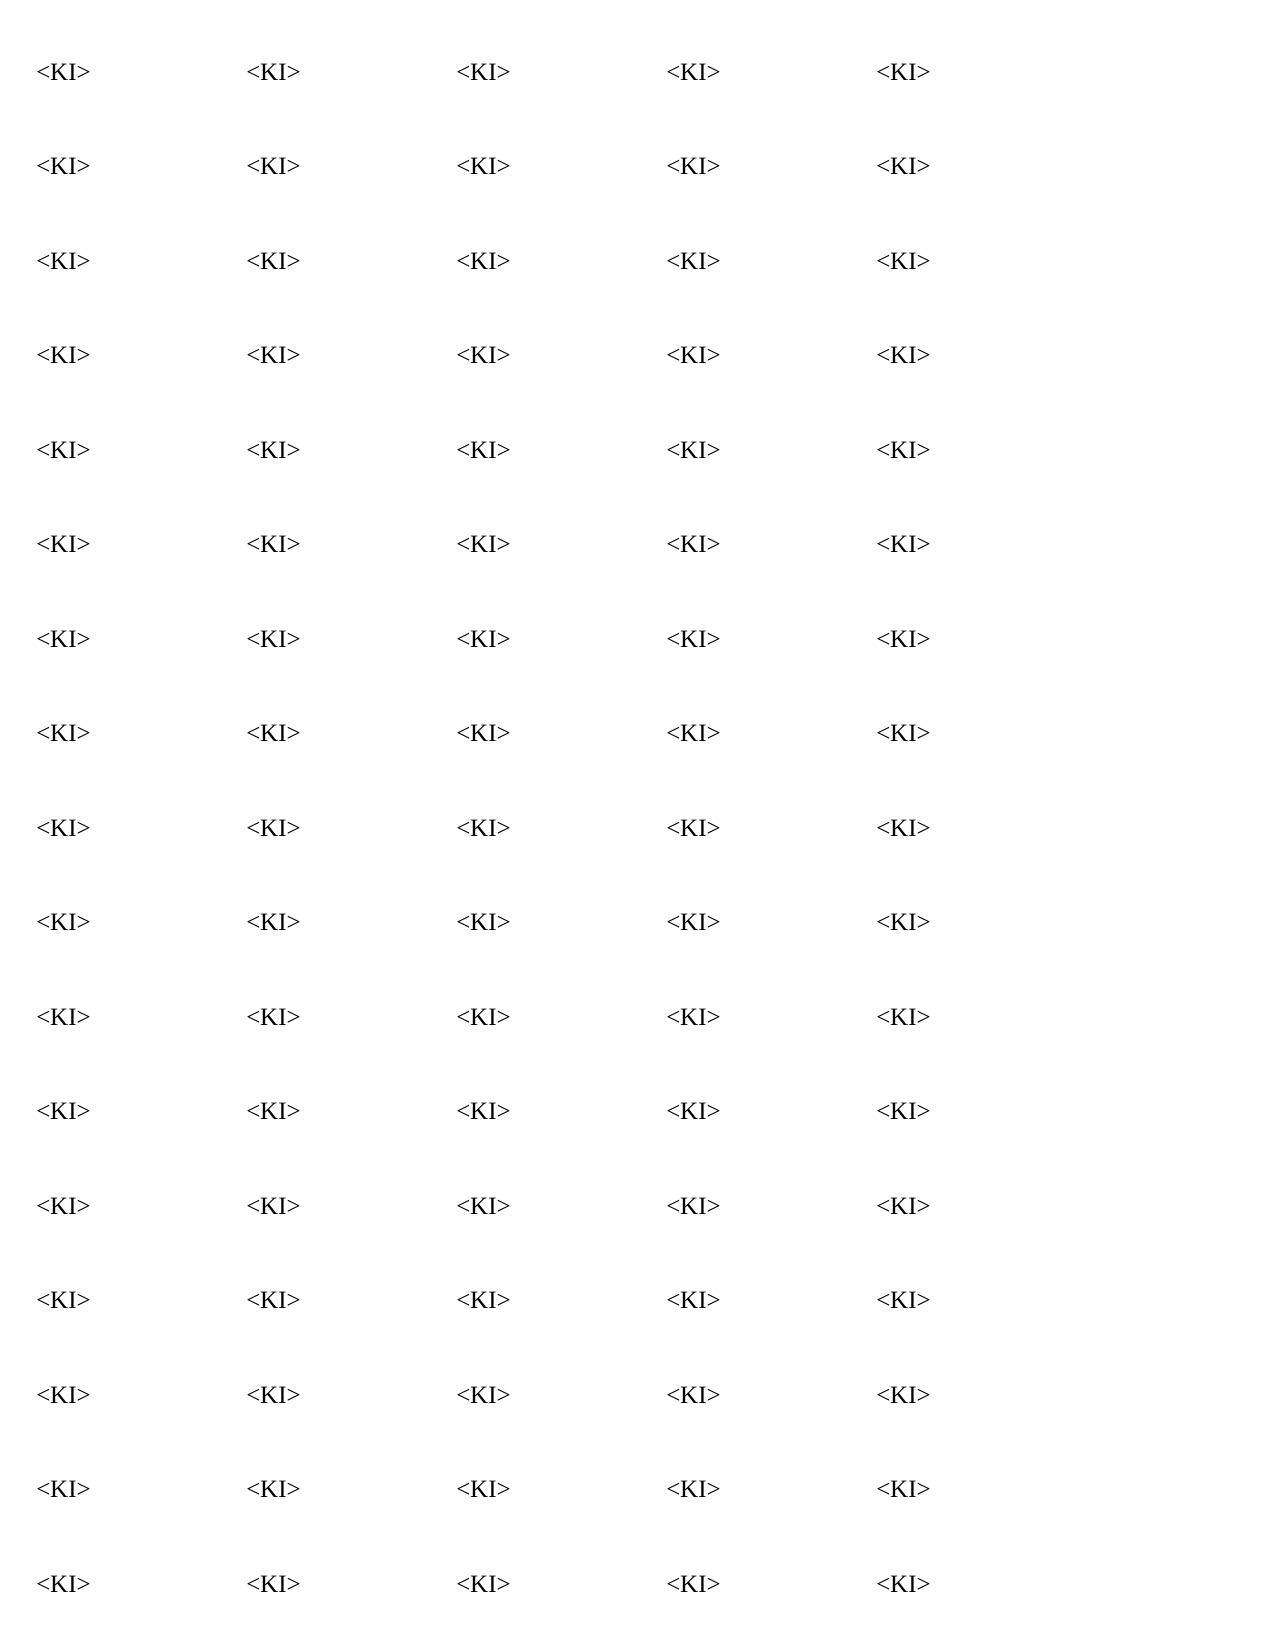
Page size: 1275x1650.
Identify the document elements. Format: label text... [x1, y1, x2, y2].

text <KI> [456, 1191, 648, 1219]
text <KI> [36, 1096, 228, 1125]
text <KI> [456, 1474, 648, 1503]
text <KI> [666, 1191, 858, 1219]
text <KI> [876, 435, 1068, 464]
text <KI> [246, 718, 438, 747]
text <KI> [246, 57, 438, 86]
text <KI> [246, 1191, 438, 1219]
text <KI> [36, 907, 228, 936]
text <KI> [36, 57, 228, 86]
text <KI> [876, 1002, 1068, 1031]
text <KI> [456, 1002, 648, 1031]
text <KI> [456, 813, 648, 842]
text <KI> [36, 1002, 228, 1031]
text <KI> [876, 813, 1068, 842]
text <KI> [246, 1569, 438, 1597]
text <KI> [876, 529, 1068, 558]
text <KI> [36, 1569, 228, 1597]
text <KI> [246, 1474, 438, 1503]
text <KI> [666, 1096, 858, 1125]
text <KI> [36, 1474, 228, 1503]
text <KI> [876, 1380, 1068, 1408]
text <KI> [876, 340, 1068, 369]
text <KI> [246, 907, 438, 936]
text <KI> [876, 624, 1068, 653]
text <KI> [666, 246, 858, 275]
text <KI> [456, 246, 648, 275]
text <KI> [246, 624, 438, 653]
text <KI> [666, 435, 858, 464]
text <KI> [246, 435, 438, 464]
text <KI> [36, 529, 228, 558]
text <KI> [36, 1191, 228, 1219]
text <KI> [666, 907, 858, 936]
text <KI> [456, 907, 648, 936]
text <KI> [456, 624, 648, 653]
text <KI> [666, 529, 858, 558]
text <KI> [876, 1474, 1068, 1503]
text <KI> [666, 718, 858, 747]
text <KI> [666, 1569, 858, 1597]
text <KI> [666, 813, 858, 842]
text <KI> [456, 57, 648, 86]
text <KI> [246, 246, 438, 275]
text <KI> [246, 1285, 438, 1314]
text <KI> [456, 340, 648, 369]
text <KI> [876, 151, 1068, 180]
text <KI> [666, 151, 858, 180]
text <KI> [246, 529, 438, 558]
text <KI> [456, 1380, 648, 1408]
text <KI> [246, 1096, 438, 1125]
text <KI> [456, 529, 648, 558]
text <KI> [36, 151, 228, 180]
text <KI> [876, 1285, 1068, 1314]
text <KI> [876, 718, 1068, 747]
text <KI> [666, 1285, 858, 1314]
text <KI> [246, 1380, 438, 1408]
text <KI> [36, 1380, 228, 1408]
text <KI> [876, 1096, 1068, 1125]
text <KI> [246, 813, 438, 842]
text <KI> [456, 1285, 648, 1314]
text <KI> [456, 1569, 648, 1597]
text <KI> [666, 1380, 858, 1408]
text <KI> [456, 1096, 648, 1125]
text <KI> [876, 907, 1068, 936]
text <KI> [876, 57, 1068, 86]
text <KI> [246, 151, 438, 180]
text <KI> [666, 340, 858, 369]
text <KI> [36, 435, 228, 464]
text <KI> [876, 1569, 1068, 1597]
text <KI> [666, 57, 858, 86]
text <KI> [456, 435, 648, 464]
text <KI> [36, 246, 228, 275]
text <KI> [246, 1002, 438, 1031]
text <KI> [666, 624, 858, 653]
text <KI> [36, 813, 228, 842]
text <KI> [456, 718, 648, 747]
text <KI> [36, 1285, 228, 1314]
text <KI> [666, 1002, 858, 1031]
text <KI> [246, 340, 438, 369]
text <KI> [666, 1474, 858, 1503]
text <KI> [876, 246, 1068, 275]
text <KI> [36, 718, 228, 747]
text <KI> [876, 1191, 1068, 1219]
text <KI> [36, 624, 228, 653]
text <KI> [36, 340, 228, 369]
text <KI> [456, 151, 648, 180]
